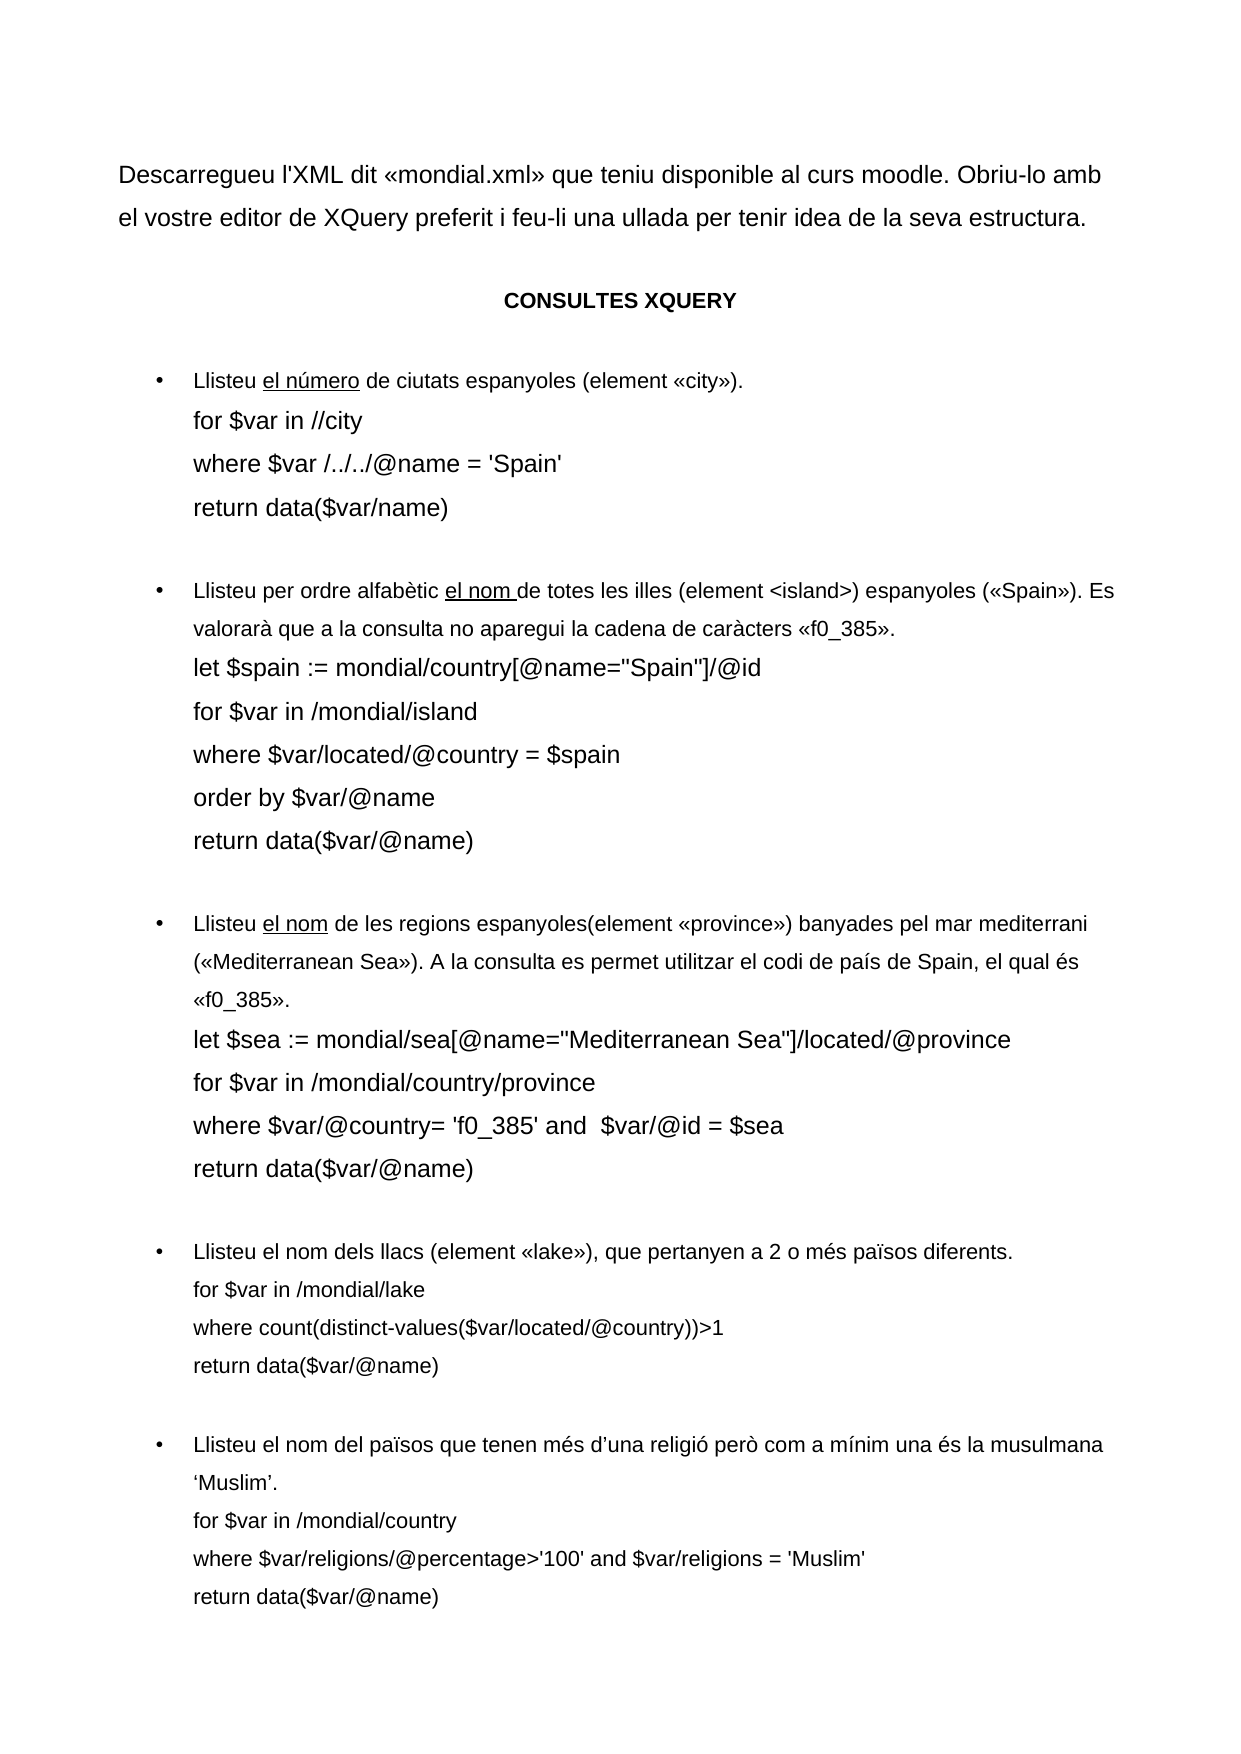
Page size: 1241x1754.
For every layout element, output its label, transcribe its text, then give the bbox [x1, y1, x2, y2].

text Descarregueu l'XML dit «mondial.xml» que teniu disponible al curs moodle. Obriu-lo amb el vostre editor de XQuery preferit i feu-li una ullada per tenir idea de la seva estructura. [118, 160, 1122, 232]
text for $var in /mondial/country [193, 1508, 1122, 1533]
text let $spain := mondial/country[@name="Spain"]/@id [193, 653, 1122, 682]
list Llisteu per ordre alfabètic el nom de totes les illes (element <island>) espanyoles («Spain»). Es valorarà que a la consulta no aparegui la cadena de caràcters «f0_385». [156, 578, 1122, 641]
text for $var in //city [193, 406, 1122, 435]
text return data($var/@name) [193, 1353, 1122, 1378]
list Llisteu el nom de les regions espanyoles(element «province») banyades pel mar mediterrani («Mediterranean Sea»). A la consulta es permet utilitzar el codi de país de Spain, el qual és «f0_385». [156, 911, 1122, 1012]
text where $var/@country= 'f0_385' and $var/@id = $sea [193, 1111, 1122, 1140]
text for $var in /mondial/lake [193, 1277, 1122, 1302]
list Llisteu el nom del països que tenen més d’una religió però com a mínim una és la musulmana ‘Muslim’. [156, 1432, 1122, 1495]
text for $var in /mondial/island [193, 697, 1122, 725]
text return data($var/@name) [193, 1584, 1122, 1609]
text order by $var/@name [193, 783, 1122, 812]
text where $var/located/@country = $spain [193, 740, 1122, 768]
list Llisteu el número de ciutats espanyoles (element «city»). [156, 368, 1122, 393]
text return data($var/@name) [193, 826, 1122, 855]
text let $sea := mondial/sea[@name="Mediterranean Sea"]/located/@province [193, 1025, 1122, 1053]
text return data($var/@name) [193, 1154, 1122, 1183]
list Llisteu el nom dels llacs (element «lake»), que pertanyen a 2 o més països diferents. [156, 1239, 1122, 1264]
text return data($var/name) [193, 492, 1122, 521]
text where count(distinct-values($var/located/@country))>1 [193, 1315, 1122, 1340]
text where $var/religions/@percentage>'100' and $var/religions = 'Muslim' [193, 1546, 1122, 1571]
text CONSULTES XQUERY [118, 288, 1122, 313]
text where $var /../../@name = 'Spain' [193, 449, 1122, 478]
text for $var in /mondial/country/province [193, 1068, 1122, 1097]
